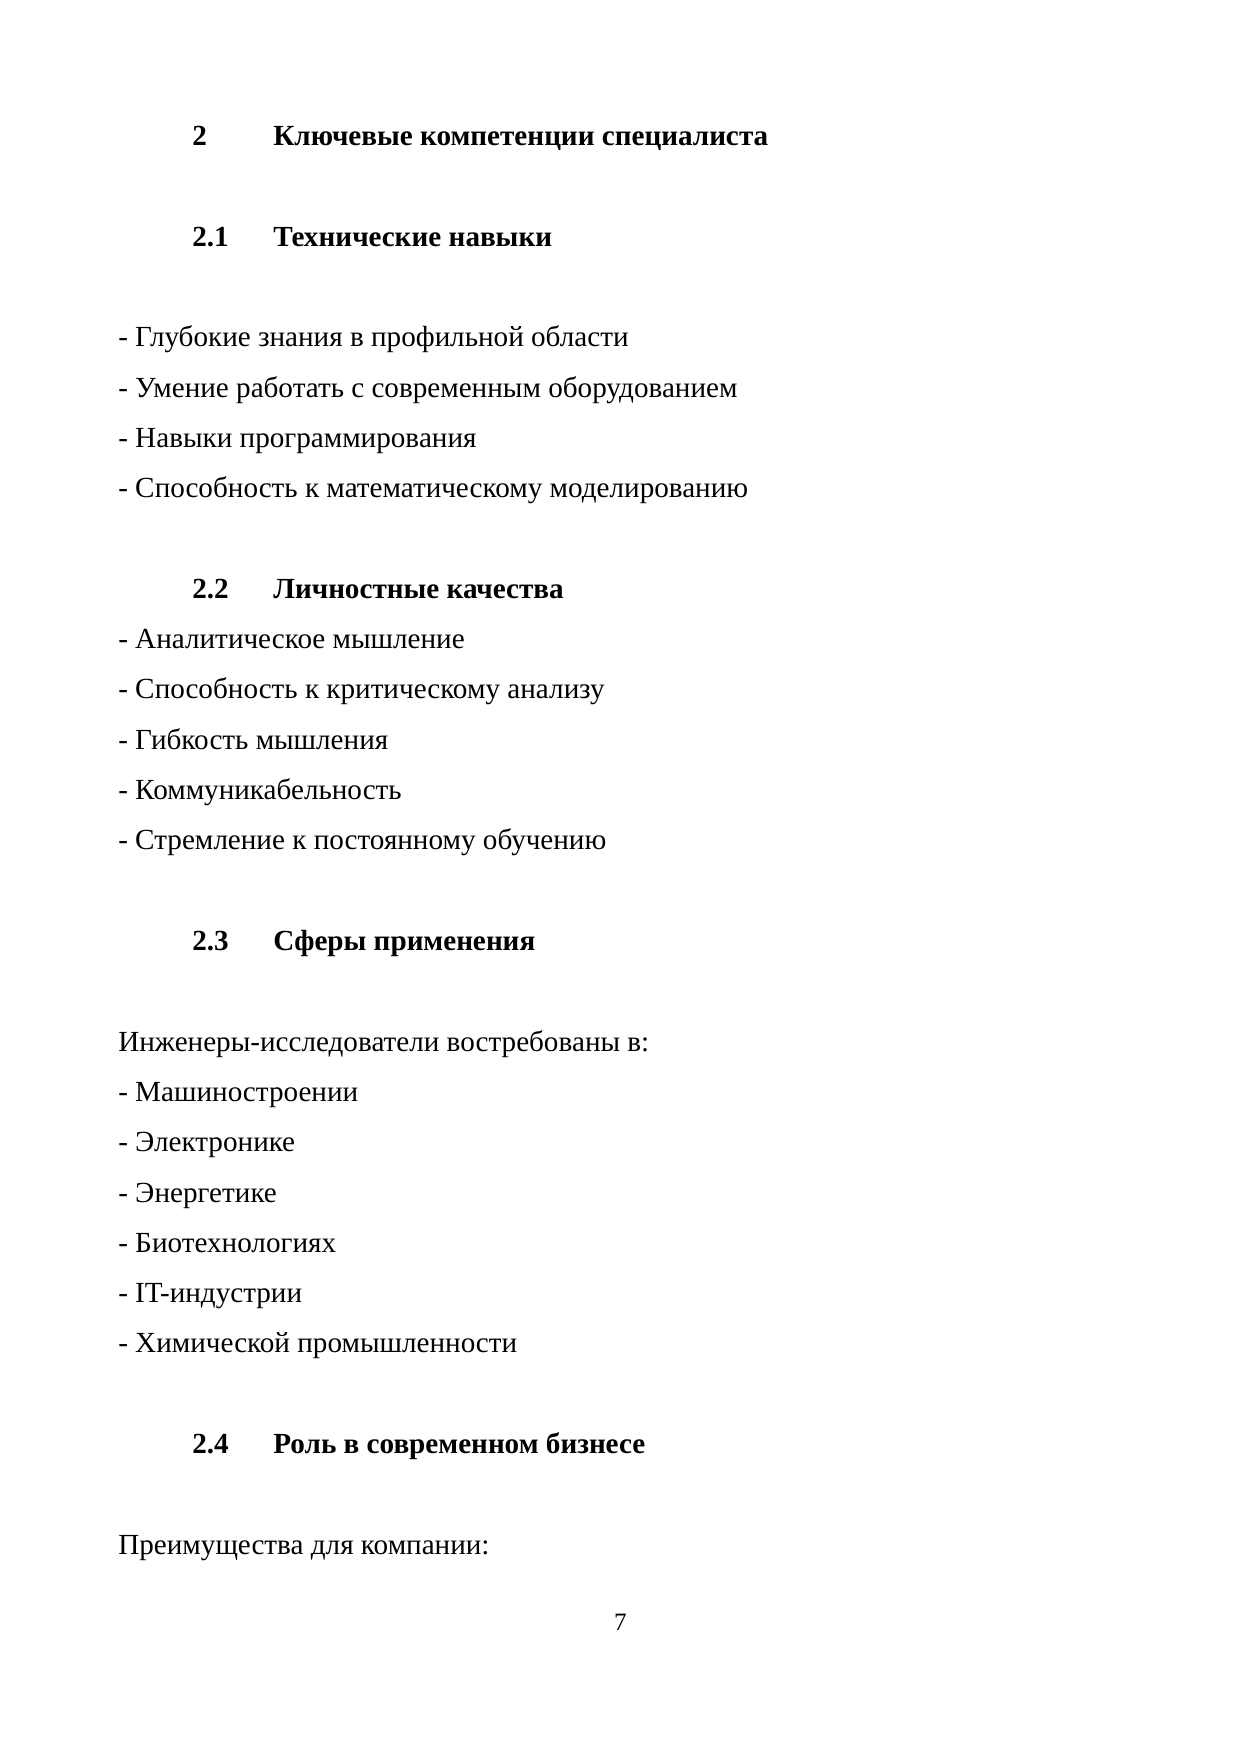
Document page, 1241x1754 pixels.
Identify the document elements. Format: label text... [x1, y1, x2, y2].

text - Умение работать с современным оборудованием [118, 370, 1122, 403]
text Преимущества для компании: [118, 1527, 1122, 1560]
text - Способность к критическому анализу [118, 672, 1122, 705]
text - Навыки программирования [118, 420, 1122, 453]
text - Энергетике [118, 1175, 1122, 1208]
subtitle Ключевые компетенции специалиста [118, 118, 1122, 152]
text - Машиностроении [118, 1074, 1122, 1108]
text - Коммуникабельность [118, 772, 1122, 806]
text - Способность к математическому моделированию [118, 470, 1122, 504]
text - Электронике [118, 1124, 1122, 1158]
text - Стремление к постоянному обучению [118, 822, 1122, 856]
text - Гибкость мышления [118, 722, 1122, 755]
text - Химической промышленности [118, 1326, 1122, 1359]
text - Аналитическое мышление [118, 621, 1122, 655]
text - Глубокие знания в профильной области [118, 319, 1122, 353]
text - Биотехнологиях [118, 1225, 1122, 1258]
subtitle Технические навыки [118, 219, 1122, 252]
subtitle Личностные качества [118, 571, 1122, 604]
text - IT-индустрии [118, 1275, 1122, 1309]
subtitle Роль в современном бизнесе [118, 1426, 1122, 1460]
text Инженеры-исследователи востребованы в: [118, 1024, 1122, 1057]
subtitle Сферы применения [118, 923, 1122, 957]
